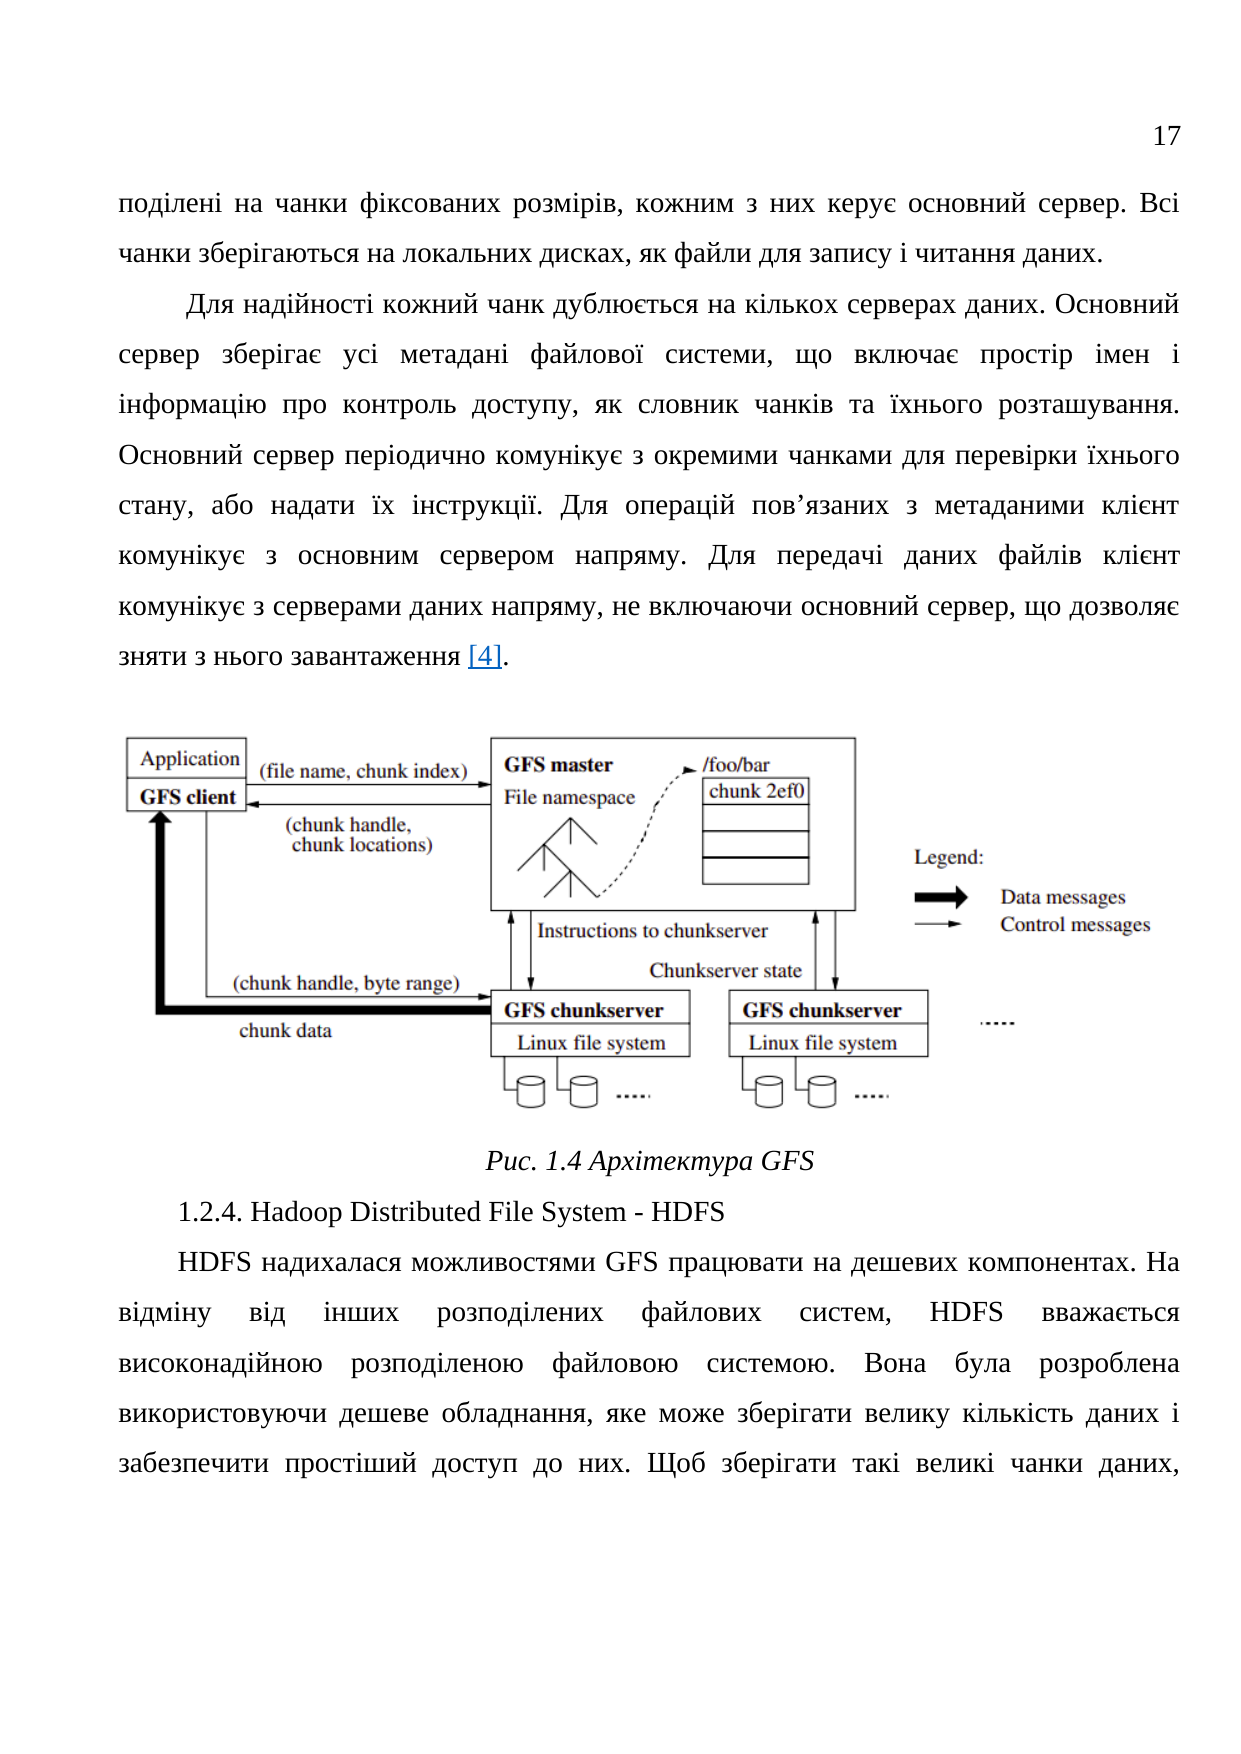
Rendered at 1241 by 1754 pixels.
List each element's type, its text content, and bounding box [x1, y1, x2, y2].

subtitle 1.2.4. Hadoop Distributed File System - HDFS [118, 1194, 1181, 1227]
text HDFS надихалася можливостями GFS працювати на дешевих компонентах. На відміну від інших розподілених файлових систем, HDFS вважається високонадійною розподіленою файловою системою. Вона була розроблена використовуючи дешеве обладнання, яке може зберігати велику кількість даних і забезпечити простіший доступ до них. Щоб зберігати такі великі чанки даних, [118, 1244, 1181, 1479]
picture [111, 708, 1175, 1127]
text поділені на чанки фіксованих розмірів, кожним з них керує основний сервер. Всі чанки зберігаються на локальних дисках, як файли для запису і читання даних. [118, 185, 1181, 269]
text Рис. 1.4 Архітектура GFS [118, 1041, 1181, 1177]
text Для надійності кожний чанк дублюється на кількох серверах даних. Основний сервер зберігає усі метадані файлової системи, що включає простір імен і інформацію про контроль доступу, як словник чанків та їхнього розташування. Основний сервер періодично комунікує з окремими чанками для перевірки їхнього стану, або надати їх інструкції. Для операцій пов’язаних з метаданими клієнт комунікує з основним сервером напряму. Для передачі даних файлів клієнт комунікує з серверами даних напряму, не включаючи основний сервер, що дозволяє зняти з нього завантаження [4]. [118, 286, 1181, 672]
